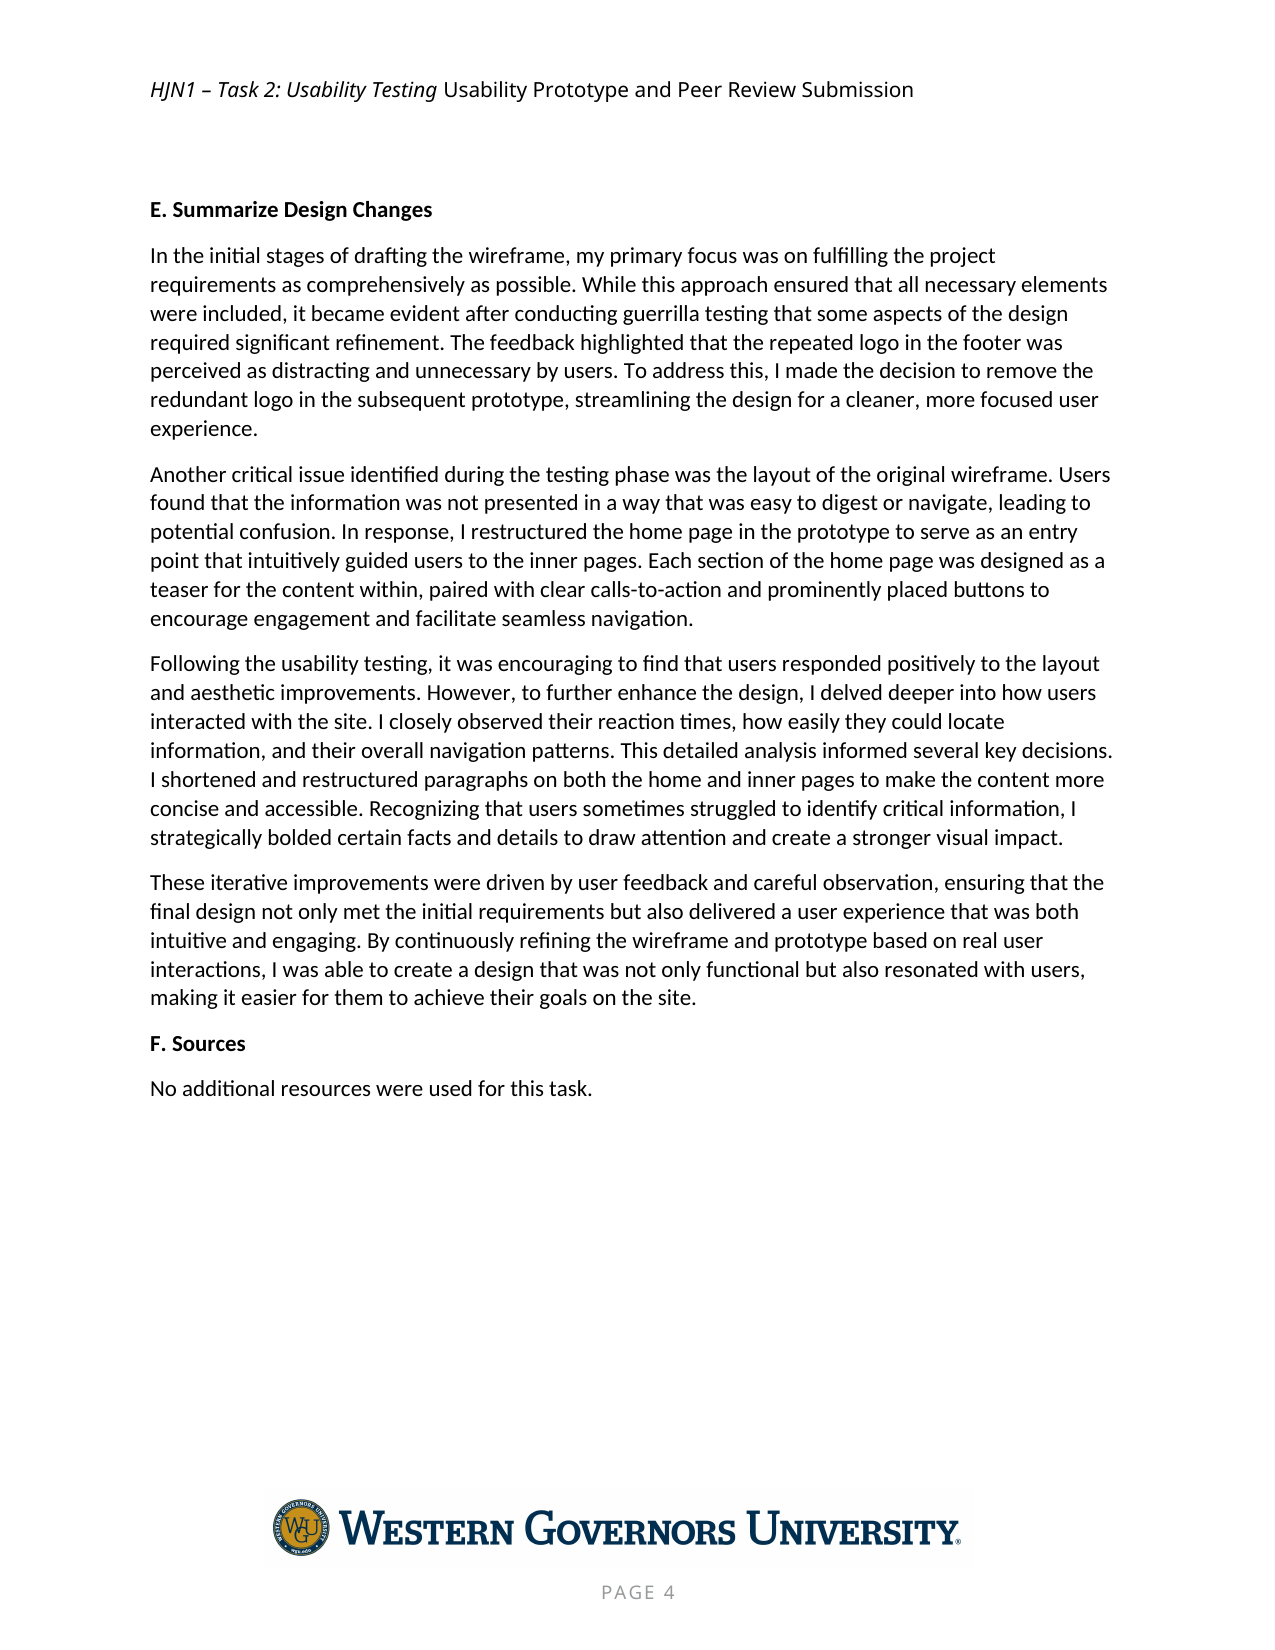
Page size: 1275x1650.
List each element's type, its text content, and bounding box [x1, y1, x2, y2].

text These iterative improvements were driven by user feedback and careful observation, ensuring that the final design not only met the initial requirements but also delivered a user experience that was both intuitive and engaging. By continuously refining the wireframe and prototype based on real user interactions, I was able to create a design that was not only functional but also resonated with users, making it easier for them to achieve their goals on the site. [150, 868, 1125, 1012]
text Following the usability testing, it was encouraging to find that users responded positively to the layout and aesthetic improvements. However, to further enhance the design, I delved deeper into how users interacted with the site. I closely observed their reaction times, how easily they could locate information, and their overall navigation patterns. This detailed analysis informed several key decisions. I shortened and restructured paragraphs on both the home and inner pages to make the content more concise and accessible. Recognizing that users sometimes struggled to identify critical information, I strategically bolded certain facts and details to draw attention and create a stronger visual impact. [150, 649, 1125, 851]
text Another critical issue identified during the testing phase was the layout of the original wireframe. Users found that the information was not presented in a way that was easy to digest or navigate, leading to potential confusion. In response, I restructured the home page in the prototype to serve as an entry point that intuitively guided users to the inner pages. Each section of the home page was designed as a teaser for the content within, paired with clear calls-to-action and prominently placed buttons to encourage engagement and facilitate seamless navigation. [150, 460, 1125, 632]
text No additional resources were used for this task. [150, 1074, 1125, 1103]
text In the initial stages of drafting the wireframe, my primary focus was on fulfilling the project requirements as comprehensively as possible. While this approach ensured that all necessary elements were included, it became evident after conducting guerrilla testing that some aspects of the design required significant refinement. The feedback highlighted that the repeated logo in the footer was perceived as distracting and unnecessary by users. To address this, I made the decision to remove the redundant logo in the subsequent prototype, streamlining the design for a cleaner, more focused user experience. [150, 241, 1125, 442]
text F. Sources [150, 1029, 1125, 1057]
text E. Summarize Design Changes [150, 196, 1125, 223]
